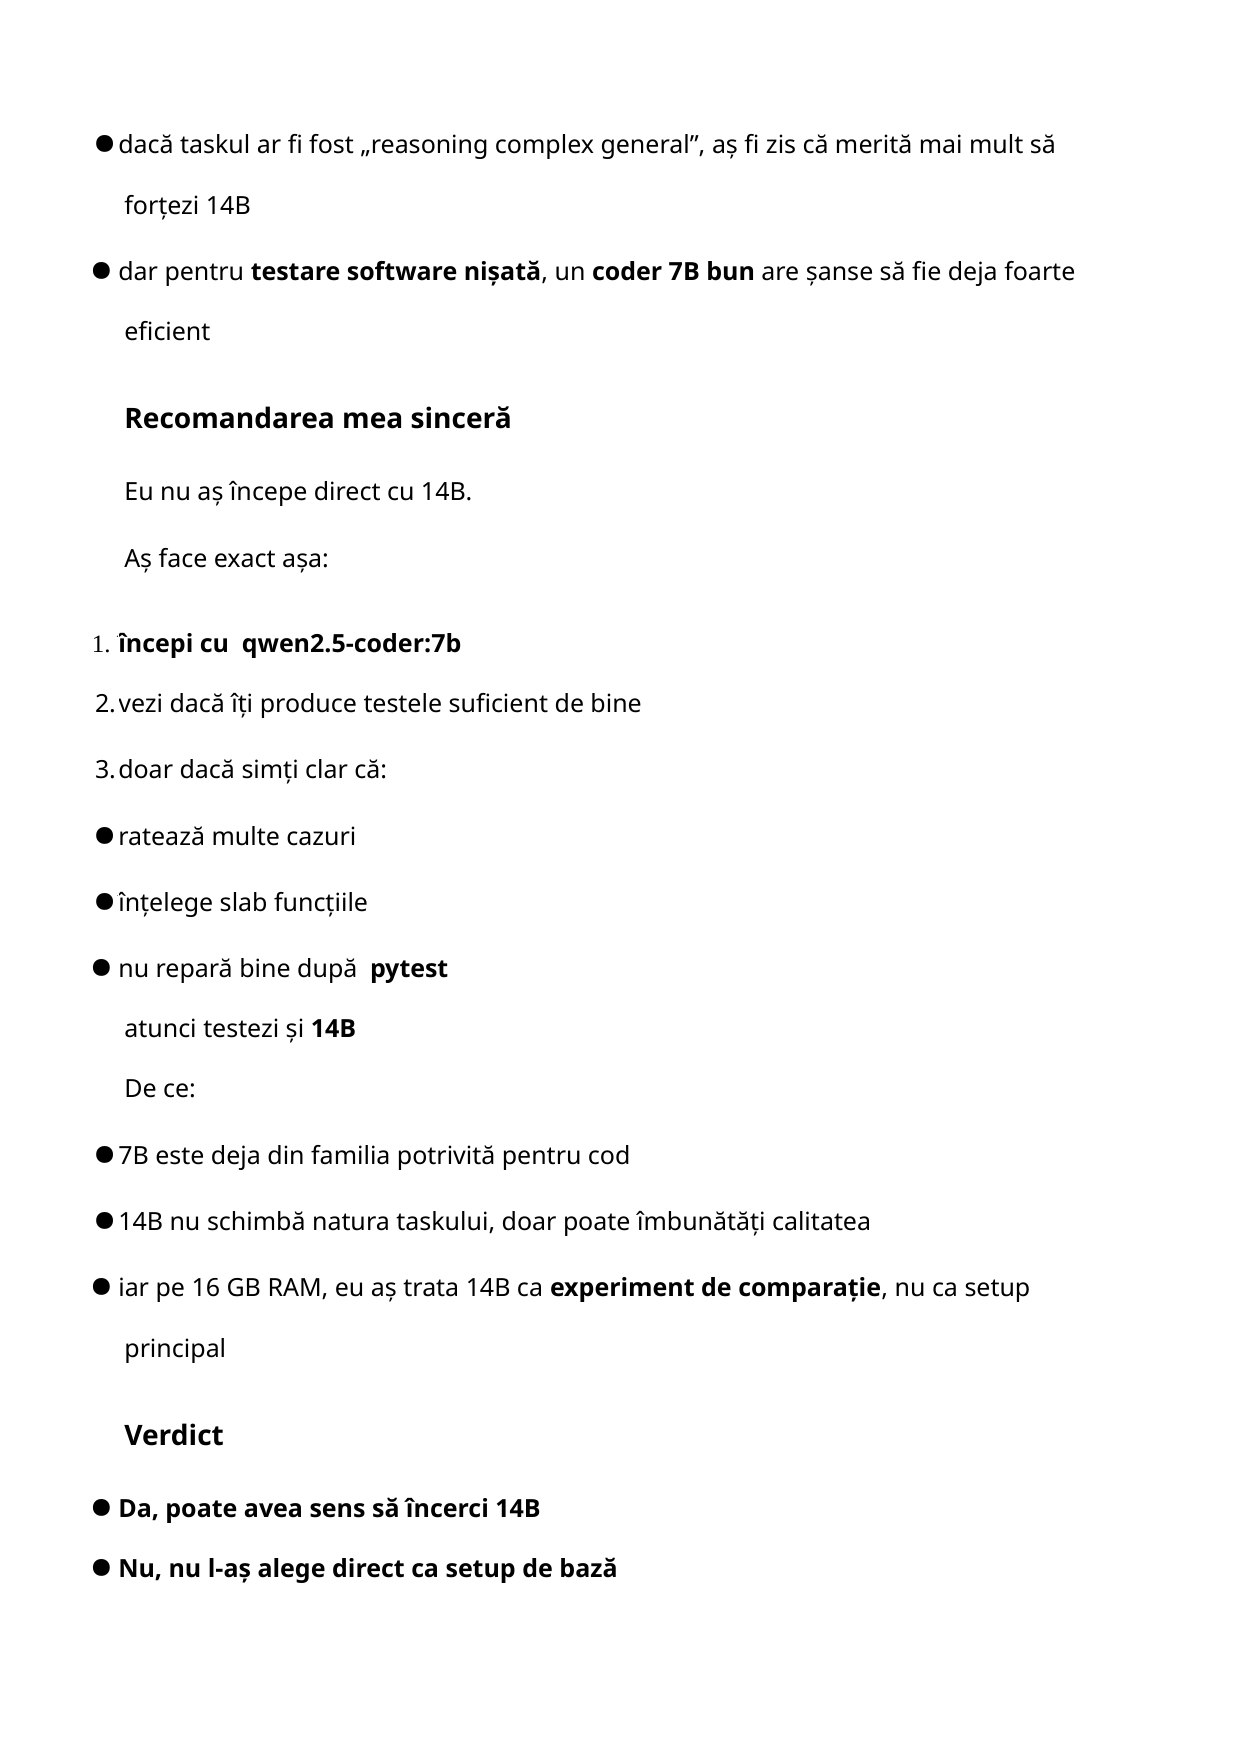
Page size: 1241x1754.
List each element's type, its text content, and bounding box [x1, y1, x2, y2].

text Aș face exact așa: [119, 534, 1122, 577]
list înțelege slab funcțiile [119, 878, 1122, 922]
list vezi dacă îți produce testele suficient de bine [119, 679, 1122, 722]
list iar pe 16 GB RAM, eu aș trata 14B ca experiment de comparație, nu ca setup principal [119, 1264, 1122, 1367]
list ratează multe cazuri [119, 812, 1122, 855]
list Da, poate avea sens să încerci 14B [119, 1484, 1122, 1527]
list Nu, nu l-aș alege direct ca setup de bază [119, 1544, 1122, 1590]
list 7B este deja din familia potrivită pentru cod [119, 1131, 1122, 1174]
list începi cu qwen2.5-coder:7b [119, 619, 1122, 662]
subtitle Verdict [119, 1409, 1122, 1457]
list doar dacă simți clar că: [119, 746, 1122, 789]
text Eu nu aș începe direct cu 14B. [119, 468, 1122, 511]
list dar pentru testare software nișată, un coder 7B bun are șanse să fie deja foarte eficient [119, 248, 1122, 351]
list atunci testezi și 14B [119, 1005, 1122, 1048]
list 14B nu schimbă natura taskului, doar poate îmbunătăți calitatea [119, 1198, 1122, 1241]
subtitle Recomandarea mea sinceră [119, 393, 1122, 440]
list nu repară bine după pytest [119, 945, 1122, 988]
text De ce: [119, 1065, 1122, 1108]
list dacă taskul ar fi fost „reasoning complex general”, aș fi zis că merită mai mult să forțezi 14B [119, 122, 1122, 224]
